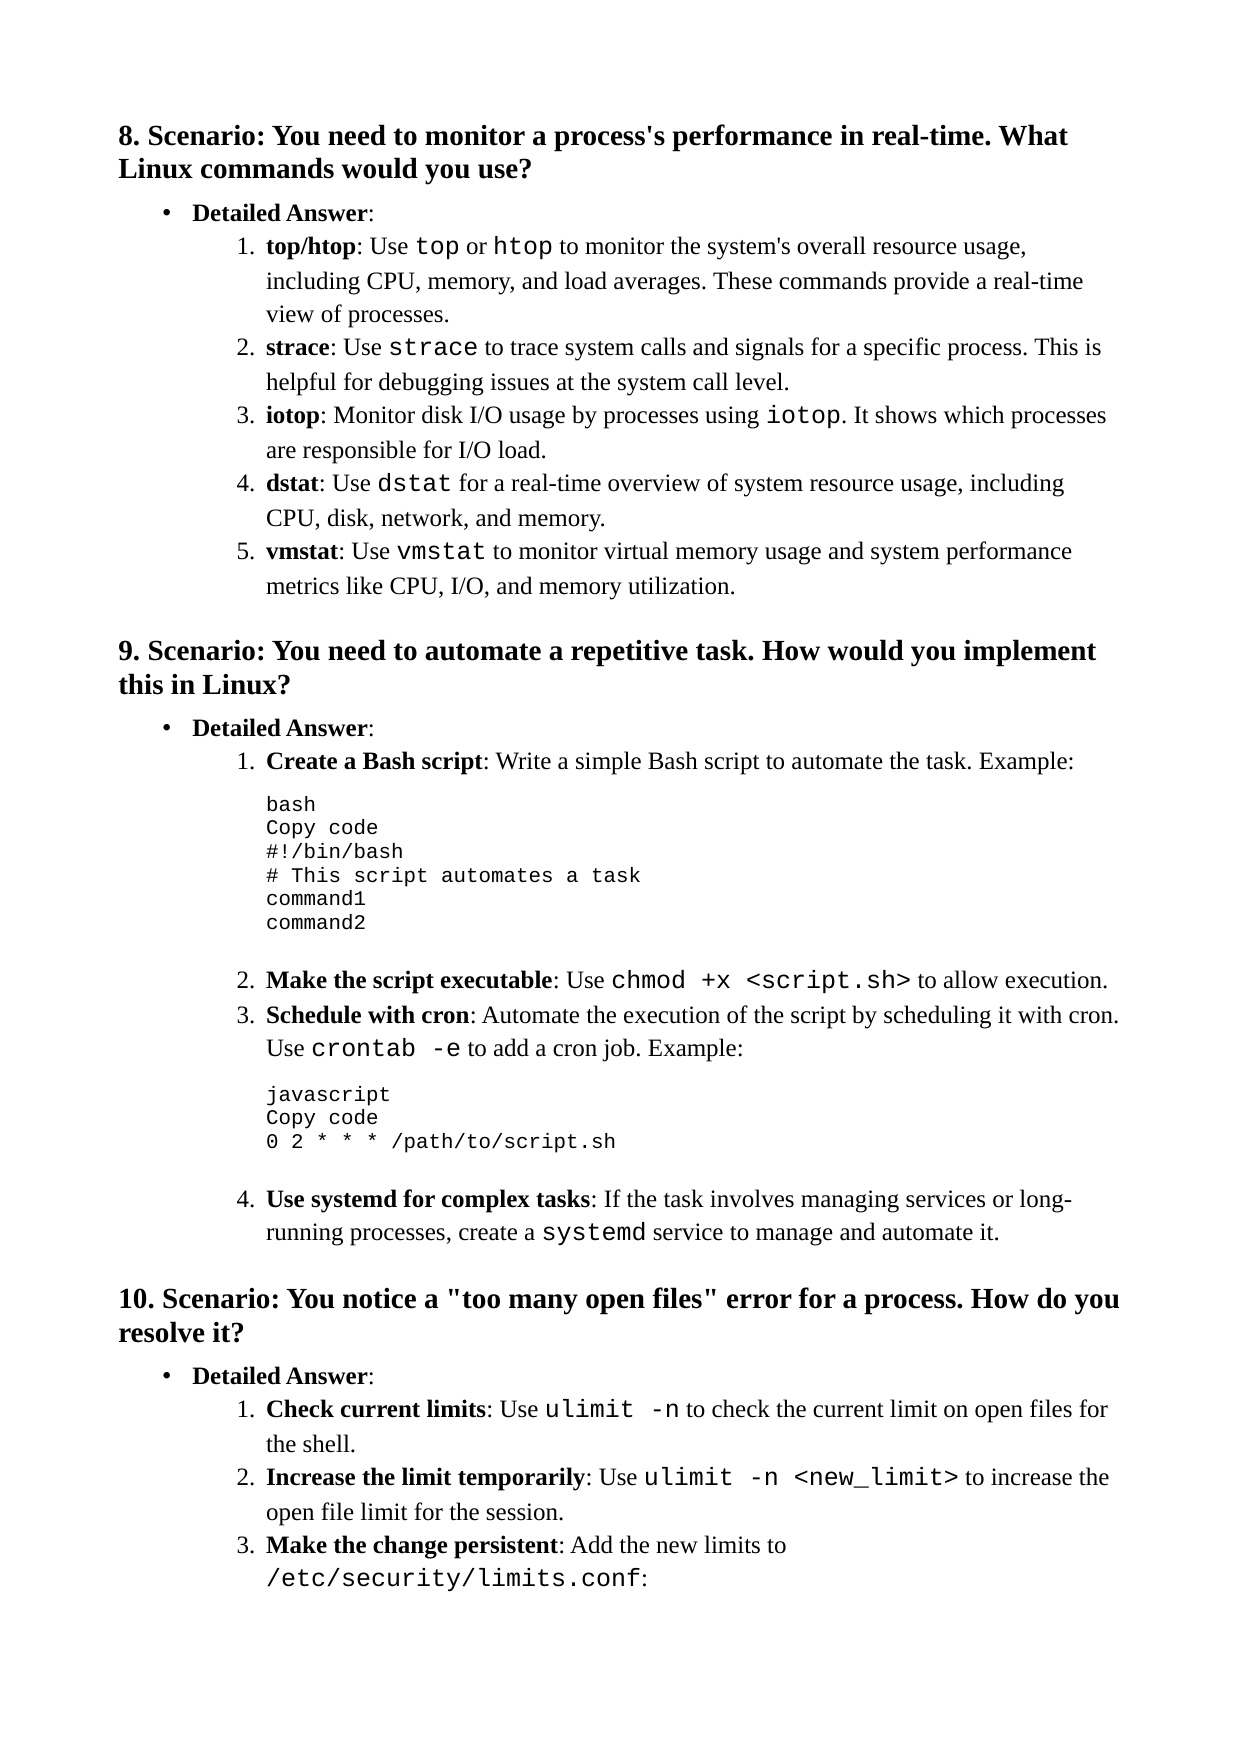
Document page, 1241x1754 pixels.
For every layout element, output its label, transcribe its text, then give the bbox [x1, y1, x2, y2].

subtitle 8. Scenario: You need to monitor a process's performance in real-time. What Linux commands would you use? [118, 118, 1122, 185]
list strace: Use strace to trace system calls and signals for a specific process. This is helpful for debugging issues at the system call level. [236, 332, 1122, 396]
list Copy code [236, 817, 1122, 841]
list javascript [236, 1083, 1122, 1107]
list Detailed Answer: [162, 1361, 1122, 1390]
list Use systemd for complex tasks: If the task involves managing services or long-running processes, create a systemd service to manage and automate it. [236, 1184, 1122, 1248]
list dstat: Use dstat for a real-time overview of system resource usage, including CPU, disk, network, and memory. [236, 468, 1122, 532]
list command2 [236, 912, 1122, 936]
list Detailed Answer: [162, 713, 1122, 742]
list vmstat: Use vmstat to monitor virtual memory usage and system performance metrics like CPU, I/O, and memory utilization. [236, 536, 1122, 600]
list #!/bin/bash [236, 841, 1122, 865]
list command1 [236, 888, 1122, 912]
list Copy code [236, 1107, 1122, 1131]
list Create a Bash script: Write a simple Bash script to automate the task. Example: [236, 746, 1122, 775]
list Make the change persistent: Add the new limits to /etc/security/limits.conf: [236, 1530, 1122, 1594]
list Increase the limit temporarily: Use ulimit -n <new_limit> to increase the open file limit for the session. [236, 1462, 1122, 1526]
list # This script automates a task [236, 865, 1122, 888]
list Schedule with cron: Automate the execution of the script by scheduling it with cron. Use crontab -e to add a cron job. Example: [236, 1001, 1122, 1064]
list iotop: Monitor disk I/O usage by processes using iotop. It shows which processes are responsible for I/O load. [236, 400, 1122, 464]
list Make the script executable: Use chmod +x <script.sh> to allow execution. [236, 965, 1122, 996]
list bash [236, 794, 1122, 817]
list 0 2 * * * /path/to/script.sh [236, 1131, 1122, 1154]
list Detailed Answer: [162, 198, 1122, 226]
subtitle 10. Scenario: You notice a "too many open files" error for a process. How do you resolve it? [118, 1282, 1122, 1349]
list top/htop: Use top or htop to monitor the system's overall resource usage, including CPU, memory, and load averages. These commands provide a real-time view of processes. [236, 231, 1122, 328]
subtitle 9. Scenario: You need to automate a repetitive task. How would you implement this in Linux? [118, 633, 1122, 701]
list Check current limits: Use ulimit -n to check the current limit on open files for the shell. [236, 1394, 1122, 1458]
